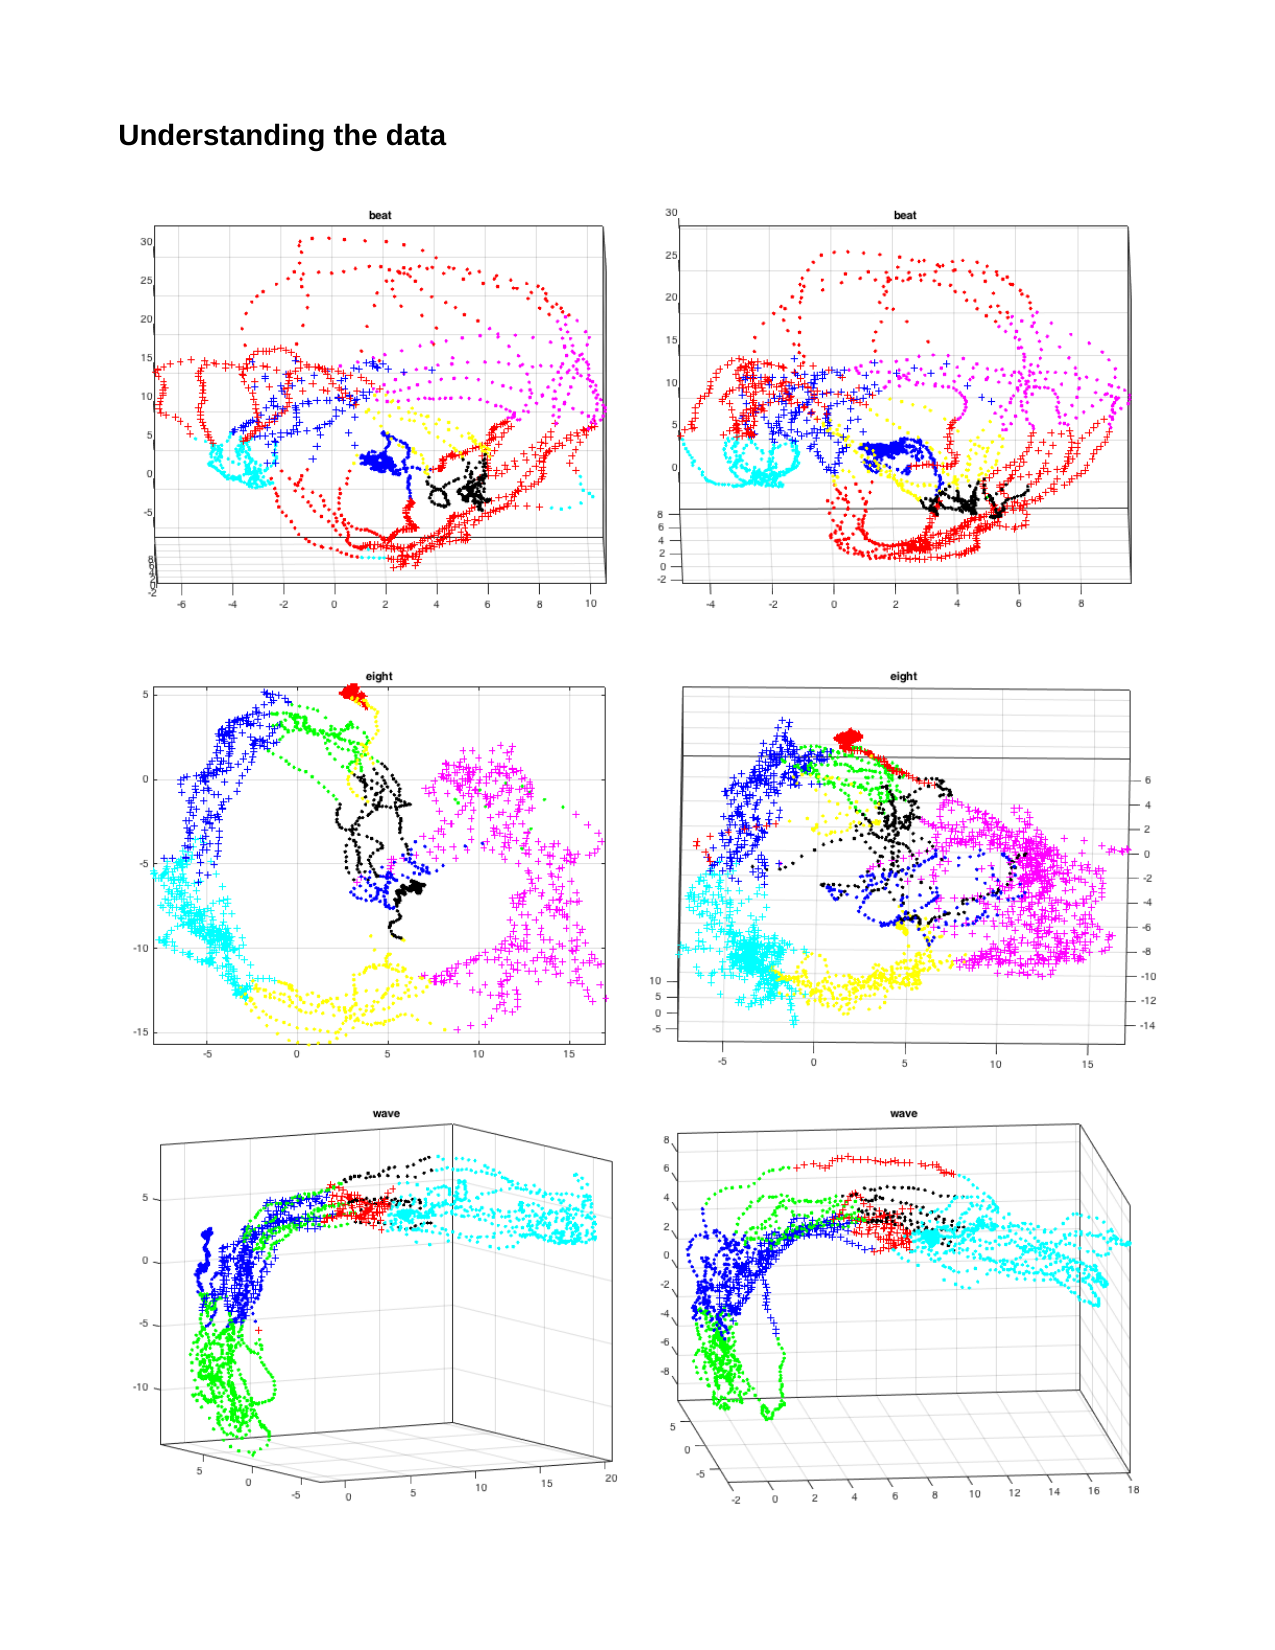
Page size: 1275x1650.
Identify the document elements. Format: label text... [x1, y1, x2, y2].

picture [106, 654, 1157, 1531]
picture [107, 193, 1158, 632]
subtitle Understanding the data [118, 118, 1157, 152]
